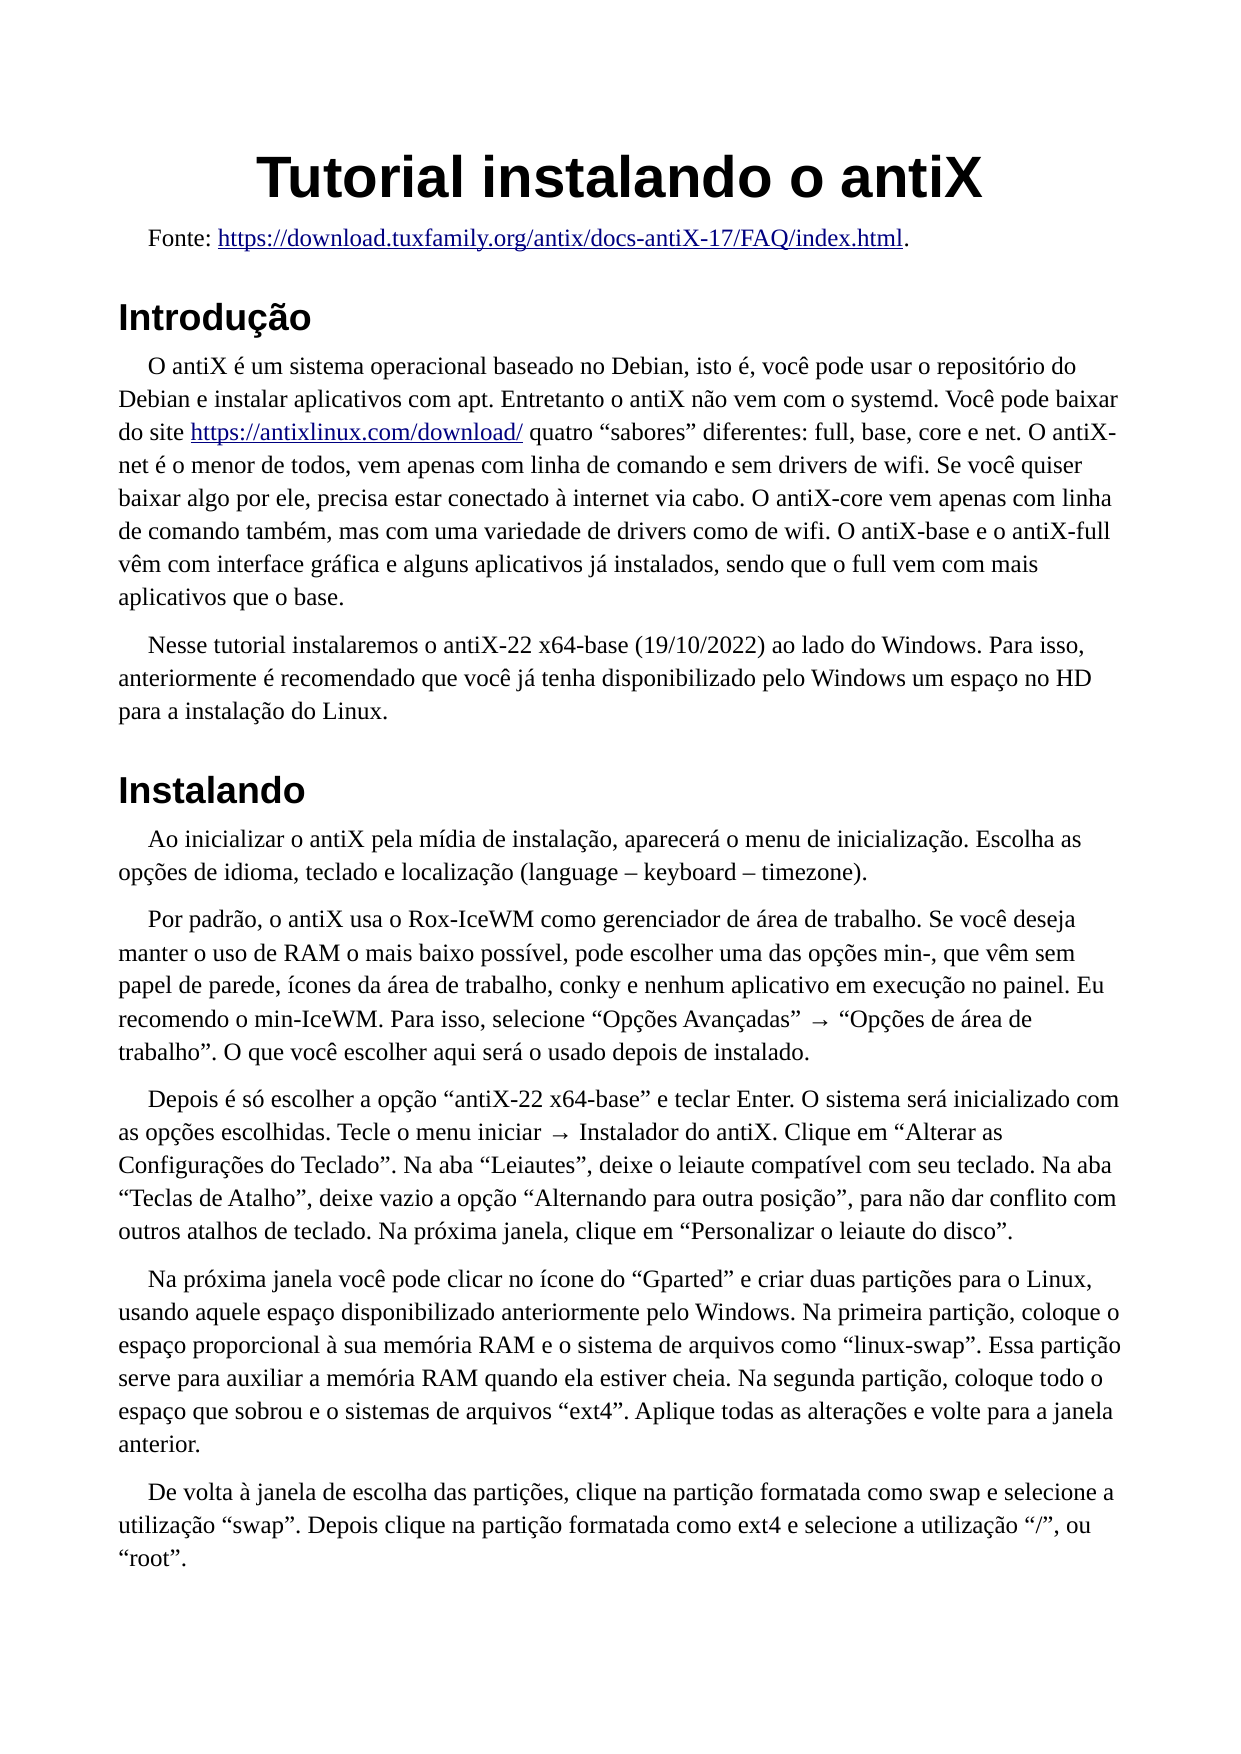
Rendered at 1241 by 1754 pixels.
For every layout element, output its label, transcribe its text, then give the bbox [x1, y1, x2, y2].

text Por padrão, o antiX usa o Rox-IceWM como gerenciador de área de trabalho. Se você deseja manter o uso de RAM o mais baixo possível, pode escolher uma das opções min-, que vêm sem papel de parede, ícones da área de trabalho, conky e nenhum aplicativo em execução no painel. Eu recomendo o min-IceWM. Para isso, selecione “Opções Avançadas” → “Opções de área de trabalho”. O que você escolher aqui será o usado depois de instalado. [118, 904, 1122, 1065]
title Tutorial instalando o antiX [118, 143, 1122, 210]
subtitle Introdução [118, 295, 1122, 338]
text O antiX é um sistema operacional baseado no Debian, isto é, você pode usar o repositório do Debian e instalar aplicativos com apt. Entretanto o antiX não vem com o systemd. Você pode baixar do site https://antixlinux.com/download/ quatro “sabores” diferentes: full, base, core e net. O antiX-net é o menor de todos, vem apenas com linha de comando e sem drivers de wifi. Se você quiser baixar algo por ele, precisa estar conectado à internet via cabo. O antiX-core vem apenas com linha de comando também, mas com uma variedade de drivers como de wifi. O antiX-base e o antiX-full vêm com interface gráfica e alguns aplicativos já instalados, sendo que o full vem com mais aplicativos que o base. [118, 351, 1122, 611]
text De volta à janela de escolha das partições, clique na partição formatada como swap e selecione a utilização “swap”. Depois clique na partição formatada como ext4 e selecione a utilização “/”, ou “root”. [118, 1477, 1122, 1571]
text Depois é só escolher a opção “antiX-22 x64-base” e teclar Enter. O sistema será inicializado com as opções escolhidas. Tecle o menu iniciar → Instalador do antiX. Clique em “Alterar as Configurações do Teclado”. Na aba “Leiautes”, deixe o leiaute compatível com seu teclado. Na aba “Teclas de Atalho”, deixe vazio a opção “Alternando para outra posição”, para não dar conflito com outros atalhos de teclado. Na próxima janela, clique em “Personalizar o leiaute do disco”. [118, 1084, 1122, 1245]
text Ao inicializar o antiX pela mídia de instalação, aparecerá o menu de inicialização. Escolha as opções de idioma, teclado e localização (language – keyboard – timezone). [118, 824, 1122, 886]
text Nesse tutorial instalaremos o antiX-22 x64-base (19/10/2022) ao lado do Windows. Para isso, anteriormente é recomendado que você já tenha disponibilizado pelo Windows um espaço no HD para a instalação do Linux. [118, 630, 1122, 724]
text Na próxima janela você pode clicar no ícone do “Gparted” e criar duas partições para o Linux, usando aquele espaço disponibilizado anteriormente pelo Windows. Na primeira partição, coloque o espaço proporcional à sua memória RAM e o sistema de arquivos como “linux-swap”. Essa partição serve para auxiliar a memória RAM quando ela estiver cheia. Na segunda partição, coloque todo o espaço que sobrou e o sistemas de arquivos “ext4”. Aplique todas as alterações e volte para a janela anterior. [118, 1264, 1122, 1458]
subtitle Instalando [118, 768, 1122, 811]
text Fonte: https://download.tuxfamily.org/antix/docs-antiX-17/FAQ/index.html. [118, 223, 1122, 251]
